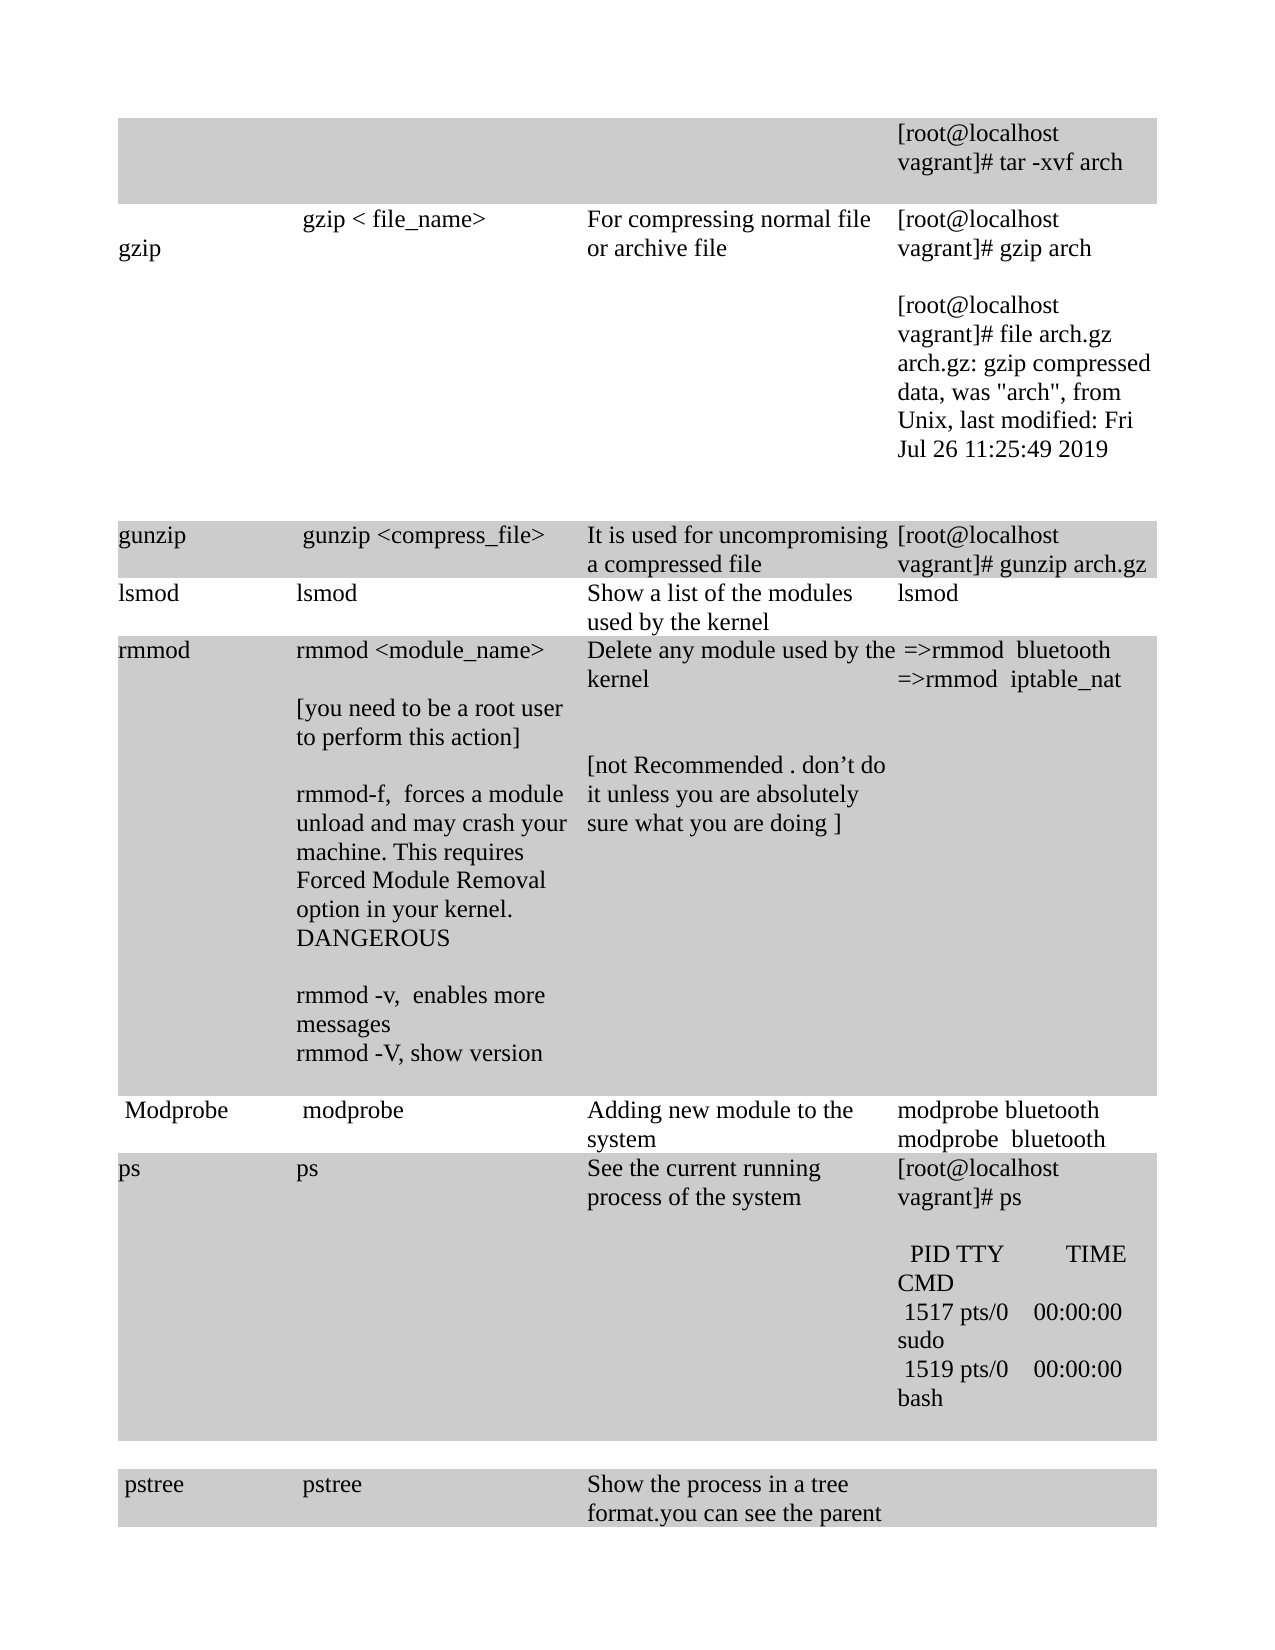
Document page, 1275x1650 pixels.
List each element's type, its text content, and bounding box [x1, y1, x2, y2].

table_cell Delete any module used by the kernel [not Recommended . don’t do it unless you are absolutely sure what you are doing ] [587, 636, 897, 1096]
table_cell [root@localhost vagrant]# gzip arch [root@localhost vagrant]# file arch.gz arch.gz: gzip compressed data, was "arch", from Unix, last modified: Fri Jul 26 11:25:49 2019 [897, 204, 1157, 521]
table_cell rmmod [118, 636, 296, 1096]
table_cell ps [296, 1153, 587, 1441]
table_cell gzip [118, 204, 296, 521]
table_cell lsmod [296, 578, 587, 636]
table_cell [897, 1469, 1157, 1527]
table_cell gzip < file_name> [296, 204, 587, 521]
table_cell [root@localhost vagrant]# gunzip arch.gz [897, 521, 1157, 578]
table_cell lsmod [118, 578, 296, 636]
table_cell pstree [296, 1469, 587, 1527]
table_cell [root@localhost vagrant]# ps PID TTY TIME CMD 1517 pts/0 00:00:00 sudo 1519 pts/0 00:00:00 bash [897, 1153, 1157, 1441]
table_cell gunzip <compress_file> [296, 521, 587, 578]
table_cell [587, 1441, 897, 1469]
table_cell [118, 1441, 296, 1469]
table_cell gunzip [118, 521, 296, 578]
table_cell For compressing normal file or archive file [587, 204, 897, 521]
table_cell [587, 118, 897, 204]
table_cell lsmod [897, 578, 1157, 636]
table_cell =>rmmod bluetooth =>rmmod iptable_nat [897, 636, 1157, 1096]
table_cell modprobe bluetooth modprobe bluetooth [897, 1096, 1157, 1153]
table_cell Show a list of the modules used by the kernel [587, 578, 897, 636]
table_cell Adding new module to the system [587, 1096, 897, 1153]
table_cell [897, 1441, 1157, 1469]
table_cell modprobe [296, 1096, 587, 1153]
table_cell It is used for uncompromising a compressed file [587, 521, 897, 578]
table_cell [118, 118, 296, 204]
table_cell pstree [118, 1469, 296, 1527]
table_cell [296, 118, 587, 204]
table_cell [296, 1441, 587, 1469]
table_cell Show the process in a tree format.you can see the parent [587, 1469, 897, 1527]
table_cell ps [118, 1153, 296, 1441]
table_cell [root@localhost vagrant]# tar -xvf arch [897, 118, 1157, 204]
table_cell Modprobe [118, 1096, 296, 1153]
table_cell rmmod <module_name> [you need to be a root user to perform this action] rmmod-f, forces a module unload and may crash your machine. This requires Forced Module Removal option in your kernel. DANGEROUS rmmod -v, enables more messages rmmod -V, show version [296, 636, 587, 1096]
table_cell See the current running process of the system [587, 1153, 897, 1441]
